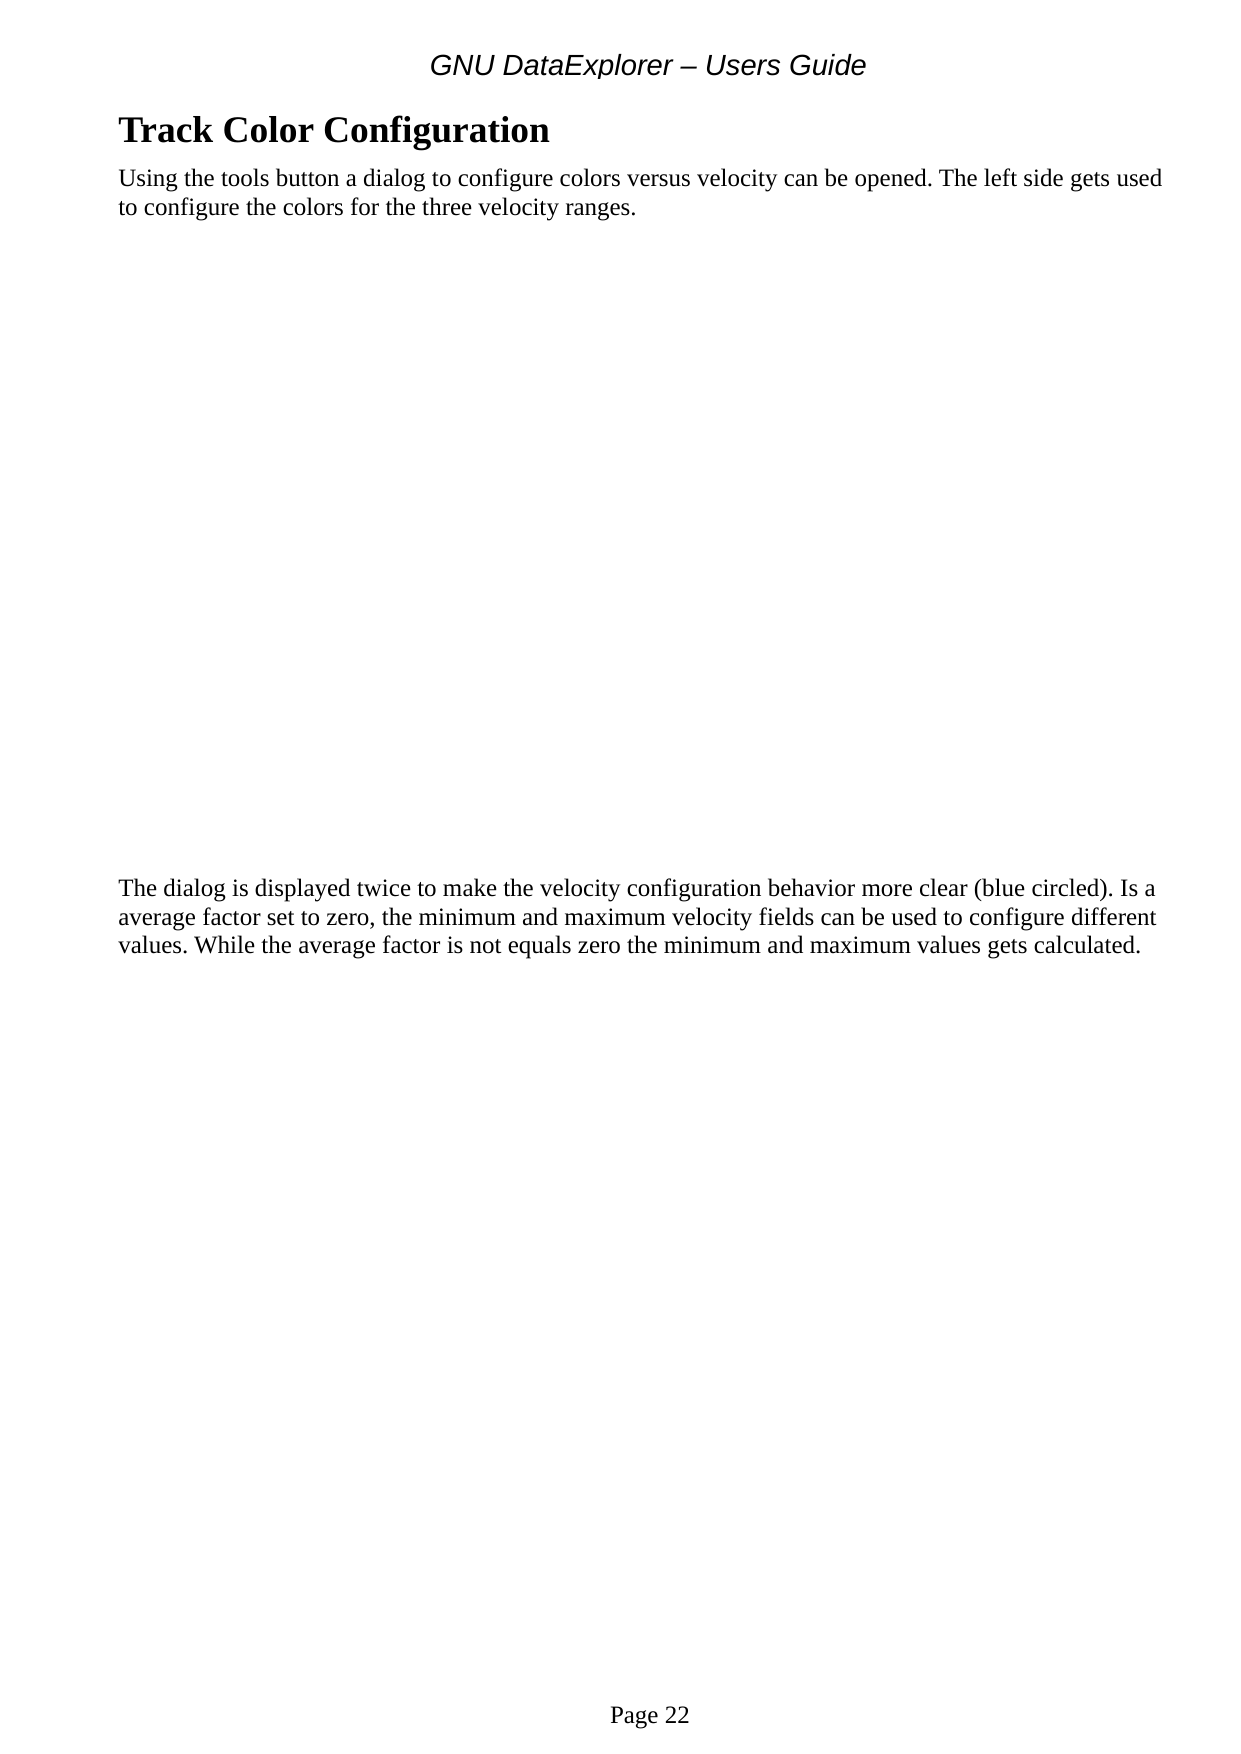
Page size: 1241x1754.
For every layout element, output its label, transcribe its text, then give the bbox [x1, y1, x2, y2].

text Using the tools button a dialog to configure colors versus velocity can be opened. The left side gets used to configure the colors for the three velocity ranges. [118, 163, 1181, 221]
subtitle Track Color Configuration [118, 108, 1181, 151]
text The dialog is displayed twice to make the velocity configuration behavior more clear (blue circled). Is a average factor set to zero, the minimum and maximum velocity fields can be used to configure different values. While the average factor is not equals zero the minimum and maximum values gets calculated. [118, 873, 1181, 959]
